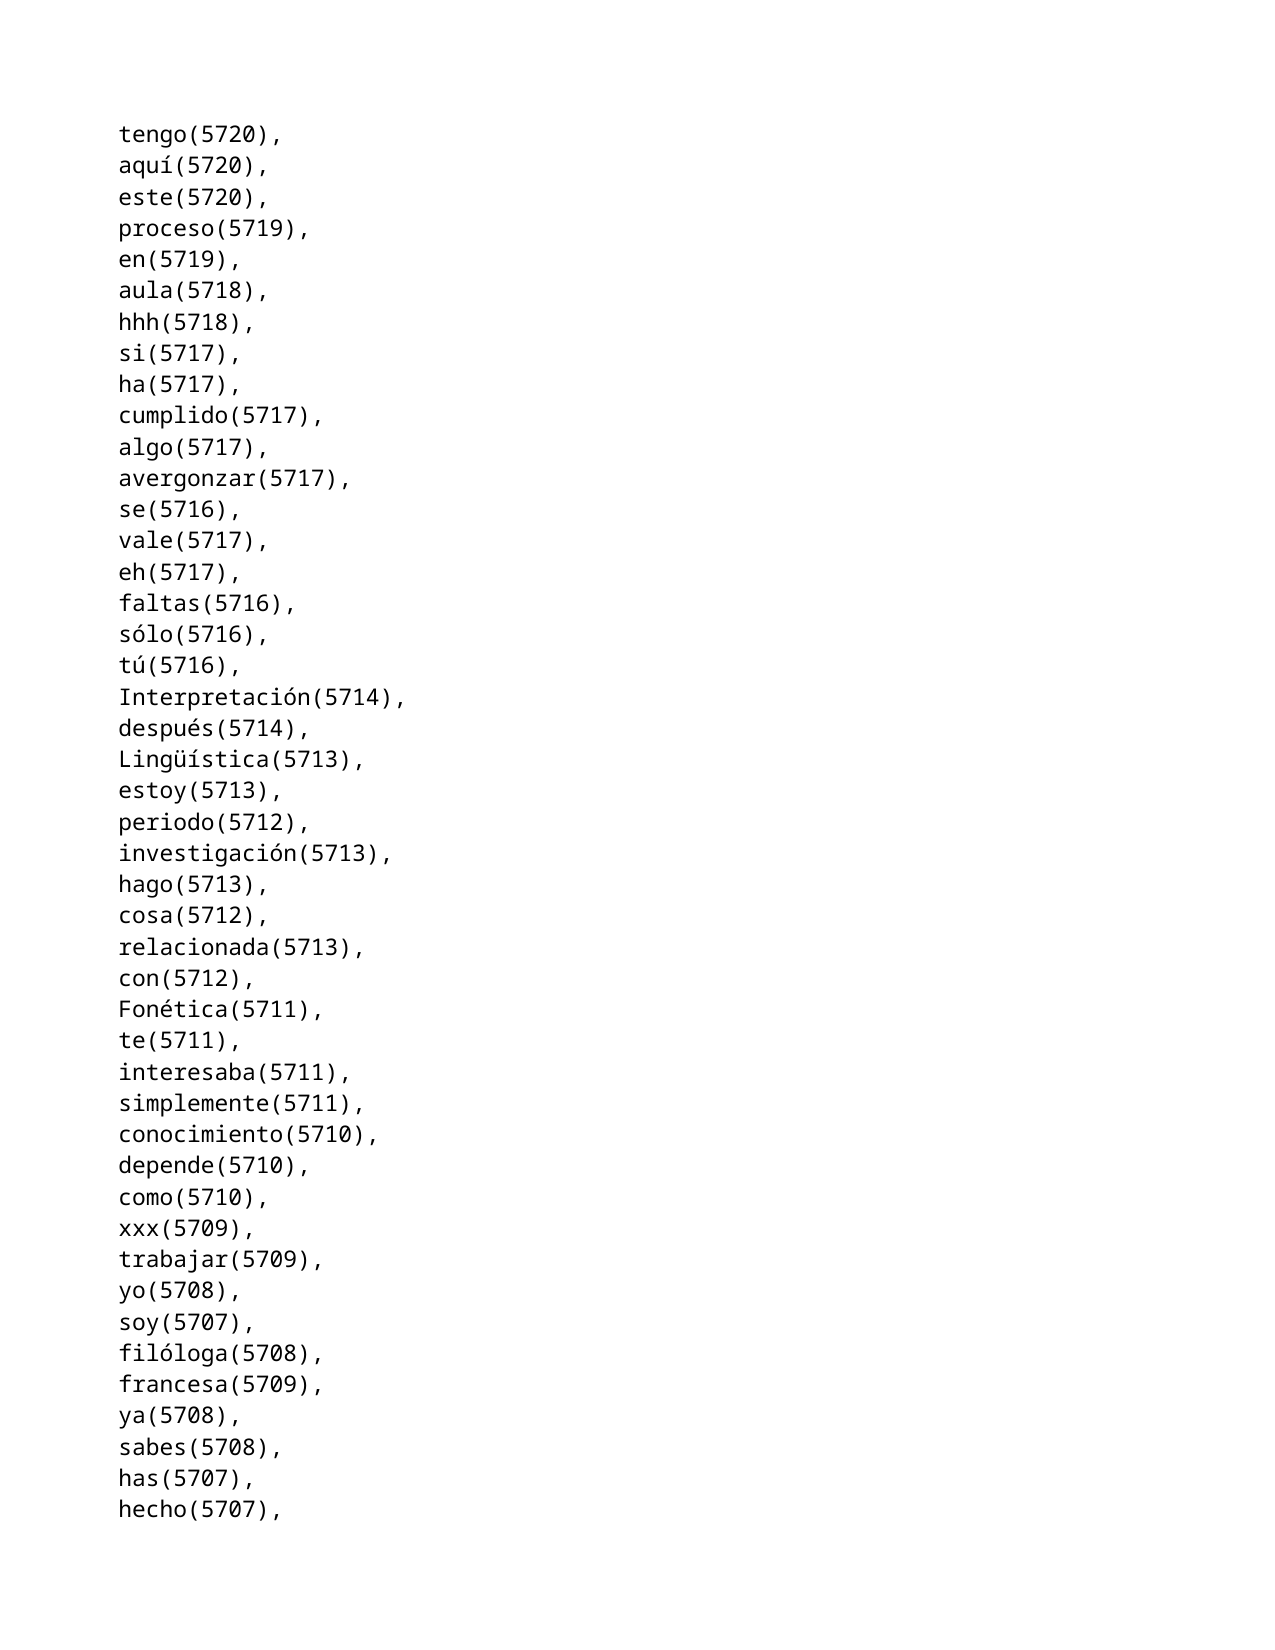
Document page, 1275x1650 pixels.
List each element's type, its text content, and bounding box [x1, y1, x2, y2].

text como(5710), [118, 1181, 1157, 1212]
text tengo(5720), [118, 118, 1157, 149]
text has(5707), [118, 1462, 1157, 1493]
text proceso(5719), [118, 212, 1157, 243]
text estoy(5713), [118, 774, 1157, 806]
text hago(5713), [118, 868, 1157, 899]
text tú(5716), [118, 649, 1157, 681]
text relacionada(5713), [118, 931, 1157, 962]
text se(5716), [118, 493, 1157, 524]
text ha(5717), [118, 368, 1157, 399]
text Lingüística(5713), [118, 743, 1157, 774]
text filóloga(5708), [118, 1337, 1157, 1368]
text este(5720), [118, 181, 1157, 212]
text hhh(5718), [118, 306, 1157, 337]
text en(5719), [118, 243, 1157, 274]
text aula(5718), [118, 274, 1157, 306]
text eh(5717), [118, 556, 1157, 587]
text trabajar(5709), [118, 1243, 1157, 1274]
text interesaba(5711), [118, 1056, 1157, 1087]
text algo(5717), [118, 431, 1157, 462]
text francesa(5709), [118, 1368, 1157, 1399]
text investigación(5713), [118, 837, 1157, 868]
text sabes(5708), [118, 1431, 1157, 1462]
text sólo(5716), [118, 618, 1157, 649]
text te(5711), [118, 1024, 1157, 1056]
text simplemente(5711), [118, 1087, 1157, 1118]
text vale(5717), [118, 524, 1157, 556]
text xxx(5709), [118, 1212, 1157, 1243]
text ya(5708), [118, 1399, 1157, 1431]
text con(5712), [118, 962, 1157, 993]
text yo(5708), [118, 1274, 1157, 1306]
text avergonzar(5717), [118, 462, 1157, 493]
text faltas(5716), [118, 587, 1157, 618]
text hecho(5707), [118, 1493, 1157, 1524]
text periodo(5712), [118, 806, 1157, 837]
text Interpretación(5714), [118, 681, 1157, 712]
text después(5714), [118, 712, 1157, 743]
text cosa(5712), [118, 899, 1157, 931]
text Fonética(5711), [118, 993, 1157, 1024]
text soy(5707), [118, 1306, 1157, 1337]
text si(5717), [118, 337, 1157, 368]
text cumplido(5717), [118, 399, 1157, 431]
text aquí(5720), [118, 149, 1157, 181]
text depende(5710), [118, 1149, 1157, 1181]
text conocimiento(5710), [118, 1118, 1157, 1149]
